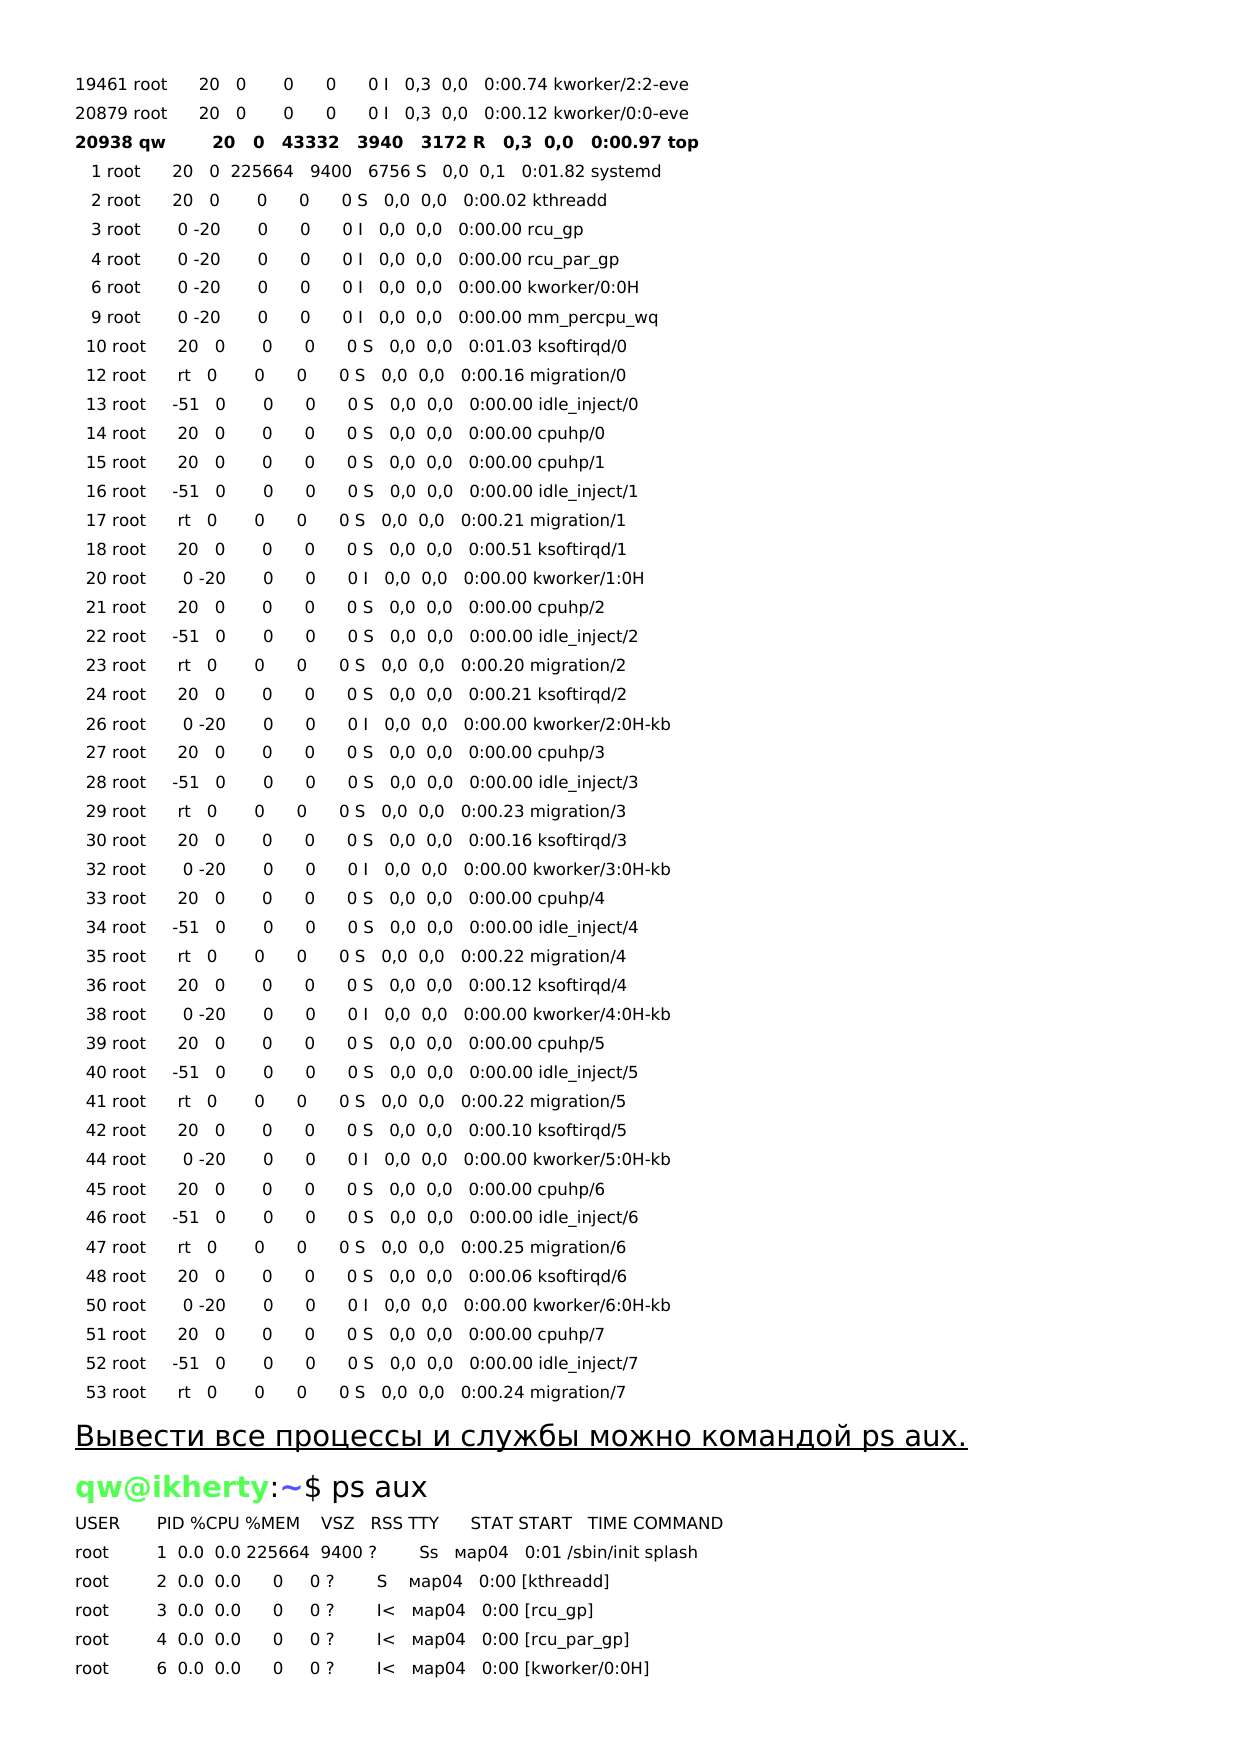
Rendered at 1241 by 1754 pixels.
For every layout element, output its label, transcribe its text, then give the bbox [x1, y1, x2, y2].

text qw@ikherty:~$ ps aux USER PID %CPU %MEM VSZ RSS TTY STAT START TIME COMMAND root 1 0.0 0.0 225664 9400 ? Ss мар04 0:01 /sbin/init splash root 2 0.0 0.0 0 0 ? S мар04 0:00 [kthreadd] root 3 0.0 0.0 0 0 ? I< мар04 0:00 [rcu_gp] root 4 0.0 0.0 0 0 ? I< мар04 0:00 [rcu_par_gp] root 6 0.0 0.0 0 0 ? I< мар04 0:00 [kworker/0:0H] [75, 1470, 1165, 1678]
text 19461 root 20 0 0 0 0 I 0,3 0,0 0:00.74 kworker/2:2-eve 20879 root 20 0 0 0 0 I 0,3 0,0 0:00.12 kworker/0:0-eve 20938 qw 20 0 43332 3940 3172 R 0,3 0,0 0:00.97 top 1 root 20 0 225664 9400 6756 S 0,0 0,1 0:01.82 systemd 2 root 20 0 0 0 0 S 0,0 0,0 0:00.02 kthreadd 3 root 0 -20 0 0 0 I 0,0 0,0 0:00.00 rcu_gp 4 root 0 -20 0 0 0 I 0,0 0,0 0:00.00 rcu_par_gp 6 root 0 -20 0 0 0 I 0,0 0,0 0:00.00 kworker/0:0H 9 root 0 -20 0 0 0 I 0,0 0,0 0:00.00 mm_percpu_wq 10 root 20 0 0 0 0 S 0,0 0,0 0:01.03 ksoftirqd/0 12 root rt 0 0 0 0 S 0,0 0,0 0:00.16 migration/0 13 root -51 0 0 0 0 S 0,0 0,0 0:00.00 idle_inject/0 14 root 20 0 0 0 0 S 0,0 0,0 0:00.00 cpuhp/0 15 root 20 0 0 0 0 S 0,0 0,0 0:00.00 cpuhp/1 16 root -51 0 0 0 0 S 0,0 0,0 0:00.00 idle_inject/1 17 root rt 0 0 0 0 S 0,0 0,0 0:00.21 migration/1 18 root 20 0 0 0 0 S 0,0 0,0 0:00.51 ksoftirqd/1 20 root 0 -20 0 0 0 I 0,0 0,0 0:00.00 kworker/1:0H 21 root 20 0 0 0 0 S 0,0 0,0 0:00.00 cpuhp/2 22 root -51 0 0 0 0 S 0,0 0,0 0:00.00 idle_inject/2 23 root rt 0 0 0 0 S 0,0 0,0 0:00.20 migration/2 24 root 20 0 0 0 0 S 0,0 0,0 0:00.21 ksoftirqd/2 26 root 0 -20 0 0 0 I 0,0 0,0 0:00.00 kworker/2:0H-kb 27 root 20 0 0 0 0 S 0,0 0,0 0:00.00 cpuhp/3 28 root -51 0 0 0 0 S 0,0 0,0 0:00.00 idle_inject/3 29 root rt 0 0 0 0 S 0,0 0,0 0:00.23 migration/3 30 root 20 0 0 0 0 S 0,0 0,0 0:00.16 ksoftirqd/3 32 root 0 -20 0 0 0 I 0,0 0,0 0:00.00 kworker/3:0H-kb 33 root 20 0 0 0 0 S 0,0 0,0 0:00.00 cpuhp/4 34 root -51 0 0 0 0 S 0,0 0,0 0:00.00 idle_inject/4 35 root rt 0 0 0 0 S 0,0 0,0 0:00.22 migration/4 36 root 20 0 0 0 0 S 0,0 0,0 0:00.12 ksoftirqd/4 38 root 0 -20 0 0 0 I 0,0 0,0 0:00.00 kworker/4:0H-kb 39 root 20 0 0 0 0 S 0,0 0,0 0:00.00 cpuhp/5 40 root -51 0 0 0 0 S 0,0 0,0 0:00.00 idle_inject/5 41 root rt 0 0 0 0 S 0,0 0,0 0:00.22 migration/5 42 root 20 0 0 0 0 S 0,0 0,0 0:00.10 ksoftirqd/5 44 root 0 -20 0 0 0 I 0,0 0,0 0:00.00 kworker/5:0H-kb 45 root 20 0 0 0 0 S 0,0 0,0 0:00.00 cpuhp/6 46 root -51 0 0 0 0 S 0,0 0,0 0:00.00 idle_inject/6 47 root rt 0 0 0 0 S 0,0 0,0 0:00.25 migration/6 48 root 20 0 0 0 0 S 0,0 0,0 0:00.06 ksoftirqd/6 50 root 0 -20 0 0 0 I 0,0 0,0 0:00.00 kworker/6:0H-kb 51 root 20 0 0 0 0 S 0,0 0,0 0:00.00 cpuhp/7 52 root -51 0 0 0 0 S 0,0 0,0 0:00.00 idle_inject/7 53 root rt 0 0 0 0 S 0,0 0,0 0:00.24 migration/7 Вывести все процессы и службы можно командой ps aux. [75, 75, 1165, 1453]
